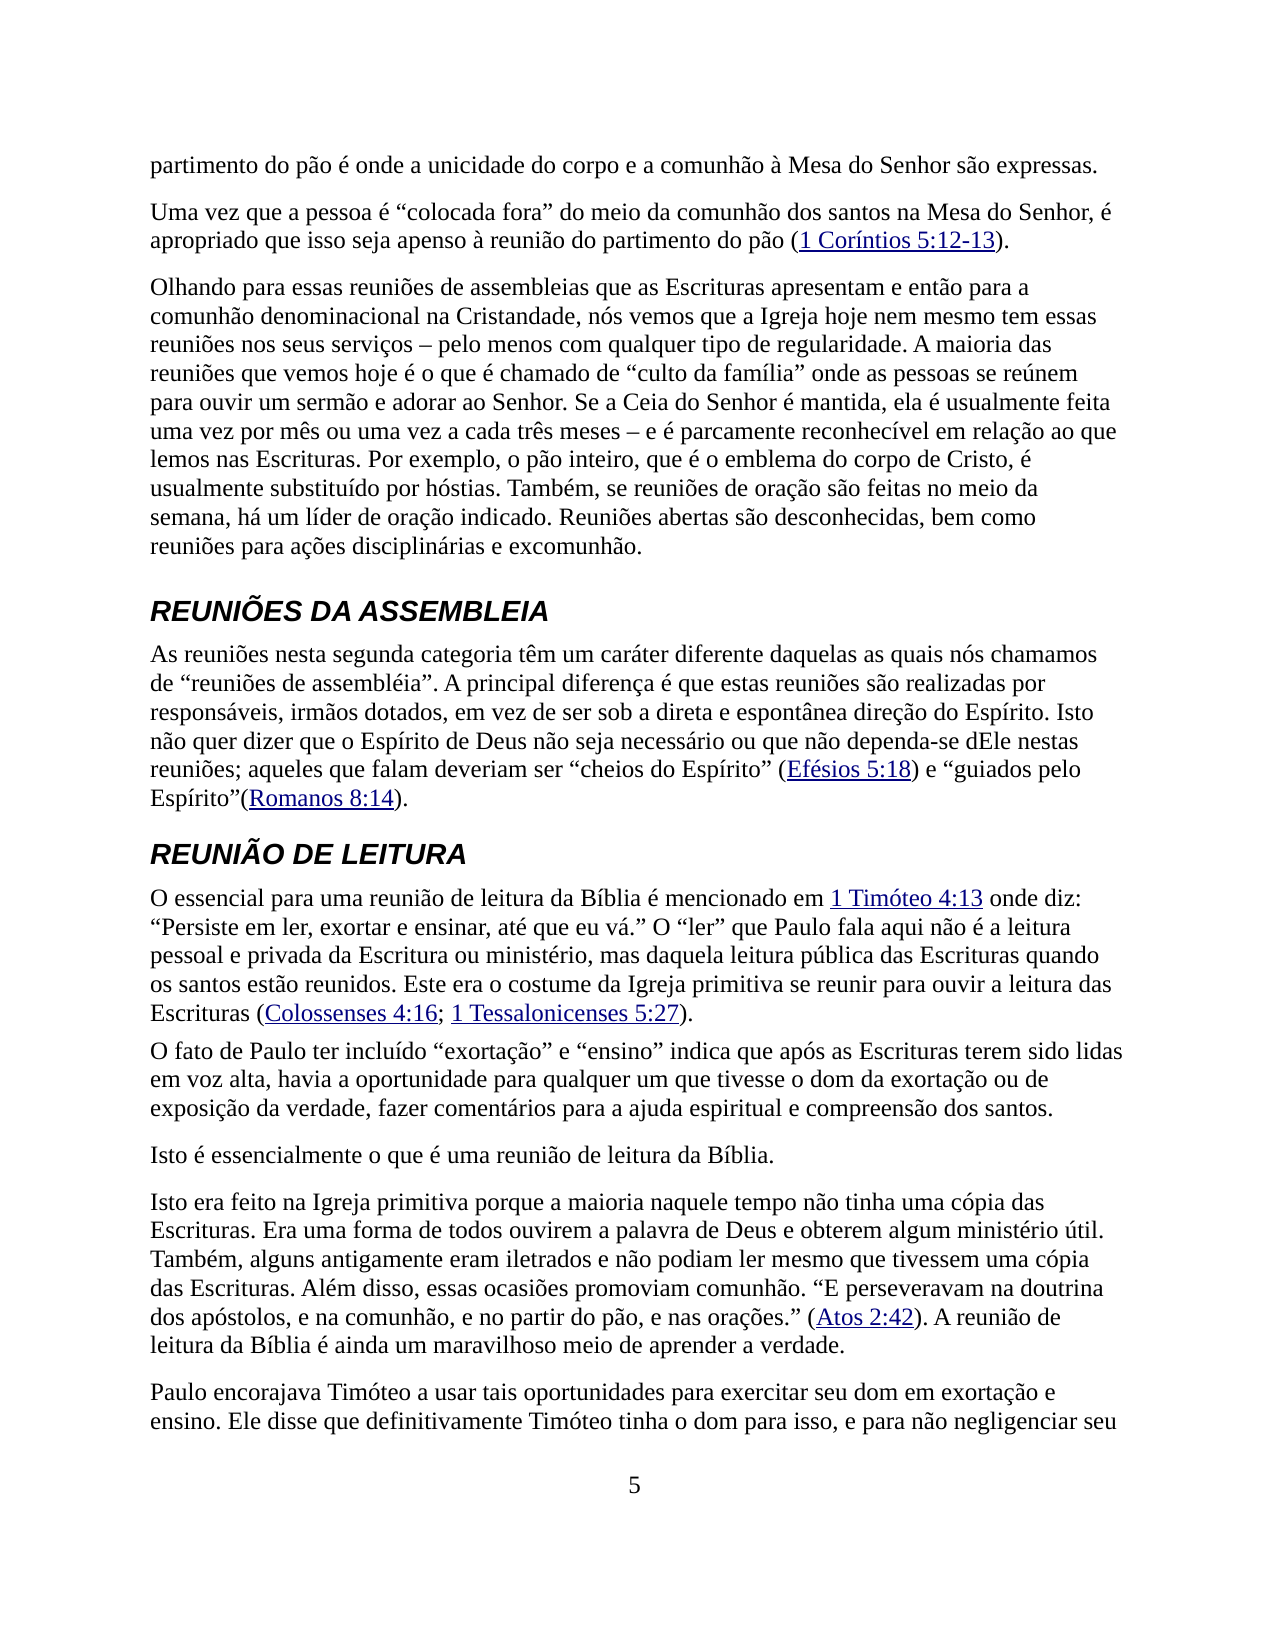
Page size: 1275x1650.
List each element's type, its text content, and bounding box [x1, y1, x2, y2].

text Olhando para essas reuniões de assembleias que as Escrituras apresentam e então para a comunhão denominacional na Cristandade, nós vemos que a Igreja hoje nem mesmo tem essas reuniões nos seus serviços – pelo menos com qualquer tipo de regularidade. A maioria das reuniões que vemos hoje é o que é chamado de “culto da família” onde as pessoas se reúnem para ouvir um sermão e adorar ao Senhor. Se a Ceia do Senhor é mantida, ela é usualmente feita uma vez por mês ou uma vez a cada três meses – e é parcamente reconhecível em relação ao que lemos nas Escrituras. Por exemplo, o pão inteiro, que é o emblema do corpo de Cristo, é usualmente substituído por hóstias. Também, se reuniões de oração são feitas no meio da semana, há um líder de oração indicado. Reuniões abertas são desconhecidas, bem como reuniões para ações disciplinárias e excomunhão. [150, 272, 1125, 559]
subtitle REUNIÕES DA ASSEMBLEIA [150, 593, 1125, 627]
text Isto era feito na Igreja primitiva porque a maioria naquele tempo não tinha uma cópia das Escrituras. Era uma forma de todos ouvirem a palavra de Deus e obterem algum ministério útil. Também, alguns antigamente eram iletrados e não podiam ler mesmo que tivessem uma cópia das Escrituras. Além disso, essas ocasiões promoviam comunhão. “E perseveravam na doutrina dos apóstolos, e na comunhão, e no partir do pão, e nas orações.” (Atos 2:42). A reunião de leitura da Bíblia é ainda um maravilhoso meio de aprender a verdade. [150, 1187, 1125, 1359]
text Paulo encorajava Timóteo a usar tais oportunidades para exercitar seu dom em exortação e ensino. Ele disse que definitivamente Timóteo tinha o dom para isso, e para não negligenciar seu [150, 1377, 1125, 1434]
text O essencial para uma reunião de leitura da Bíblia é mencionado em 1 Timóteo 4:13 onde diz: “Persiste em ler, exortar e ensinar, até que eu vá.” O “ler” que Paulo fala aqui não é a leitura pessoal e privada da Escritura ou ministério, mas daquela leitura pública das Escrituras quando os santos estão reunidos. Este era o costume da Igreja primitiva se reunir para ouvir a leitura das Escrituras (Colossenses 4:16; 1 Tessalonicenses 5:27). [150, 883, 1125, 1027]
text partimento do pão é onde a unicidade do corpo e a comunhão à Mesa do Senhor são expressas. [150, 150, 1125, 179]
text O fato de Paulo ter incluído “exortação” e “ensino” indica que após as Escrituras terem sido lidas em voz alta, havia a oportunidade para qualquer um que tivesse o dom da exortação ou de exposição da verdade, fazer comentários para a ajuda espiritual e compreensão dos santos. [150, 1036, 1125, 1122]
text As reuniões nesta segunda categoria têm um caráter diferente daquelas as quais nós chamamos de “reuniões de assembléia”. A principal diferença é que estas reuniões são realizadas por responsáveis, irmãos dotados, em vez de ser sob a direta e espontânea direção do Espírito. Isto não quer dizer que o Espírito de Deus não seja necessário ou que não dependa-se dEle nestas reuniões; aqueles que falam deveriam ser “cheios do Espírito” (Efésios 5:18) e “guiados pelo Espírito”(Romanos 8:14). [150, 639, 1125, 812]
text Isto é essencialmente o que é uma reunião de leitura da Bíblia. [150, 1140, 1125, 1169]
text Uma vez que a pessoa é “colocada fora” do meio da comunhão dos santos na Mesa do Senhor, é apropriado que isso seja apenso à reunião do partimento do pão (1 Coríntios 5:12-13). [150, 197, 1125, 254]
subtitle REUNIÃO DE LEITURA [150, 837, 1125, 871]
